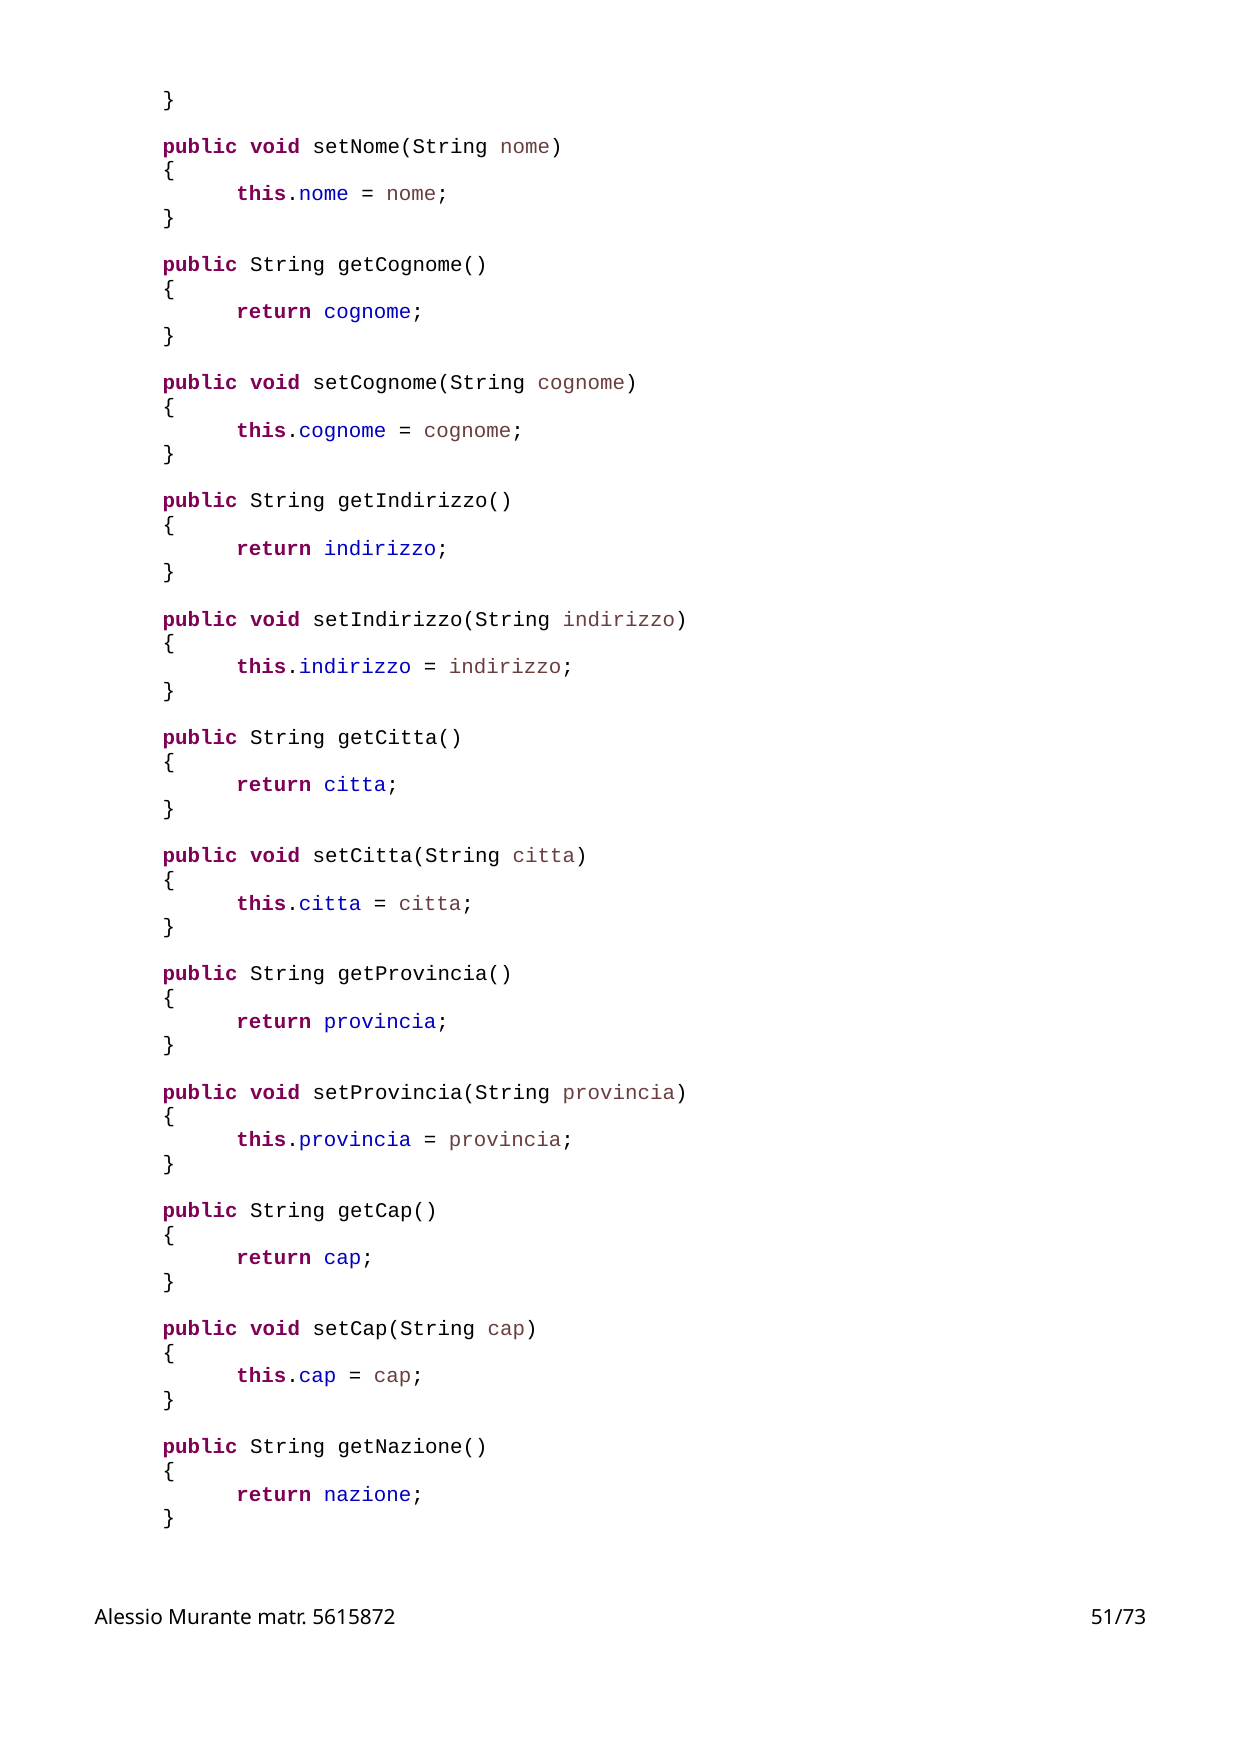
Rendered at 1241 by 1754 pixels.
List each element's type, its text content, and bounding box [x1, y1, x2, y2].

text public String getIndirizzo() [88, 491, 1152, 514]
text return citta; [88, 774, 1152, 798]
text { [88, 159, 1152, 183]
text public String getCognome() [88, 254, 1152, 278]
text public void setCognome(String cognome) [88, 372, 1152, 396]
text } [88, 1507, 1152, 1531]
text { [88, 987, 1152, 1011]
text return cap; [88, 1247, 1152, 1271]
text this.indirizzo = indirizzo; [88, 656, 1152, 680]
text { [88, 396, 1152, 419]
text public String getProvincia() [88, 963, 1152, 987]
text public void setNome(String nome) [88, 136, 1152, 159]
text } [88, 1034, 1152, 1058]
text return cognome; [88, 301, 1152, 325]
text public String getCap() [88, 1200, 1152, 1223]
text this.cognome = cognome; [88, 419, 1152, 443]
text } [88, 1153, 1152, 1176]
text return nazione; [88, 1484, 1152, 1507]
text public void setCap(String cap) [88, 1318, 1152, 1342]
text } [88, 916, 1152, 940]
text { [88, 751, 1152, 774]
text } [88, 561, 1152, 585]
text } [88, 1271, 1152, 1294]
text return indirizzo; [88, 538, 1152, 561]
text } [88, 680, 1152, 703]
text { [88, 278, 1152, 301]
text } [88, 88, 1152, 112]
text this.nome = nome; [88, 183, 1152, 207]
text { [88, 1342, 1152, 1365]
text this.cap = cap; [88, 1365, 1152, 1389]
text public void setCitta(String citta) [88, 845, 1152, 869]
text return provincia; [88, 1011, 1152, 1034]
text } [88, 443, 1152, 467]
text public void setProvincia(String provincia) [88, 1082, 1152, 1105]
text } [88, 798, 1152, 822]
text { [88, 1105, 1152, 1129]
text { [88, 1460, 1152, 1484]
text public String getNazione() [88, 1436, 1152, 1460]
text this.citta = citta; [88, 892, 1152, 916]
text public String getCitta() [88, 727, 1152, 751]
text } [88, 1389, 1152, 1413]
text public void setIndirizzo(String indirizzo) [88, 609, 1152, 632]
text this.provincia = provincia; [88, 1129, 1152, 1153]
text { [88, 869, 1152, 892]
text } [88, 207, 1152, 230]
text { [88, 514, 1152, 538]
text { [88, 1223, 1152, 1247]
text { [88, 632, 1152, 656]
text } [88, 325, 1152, 349]
